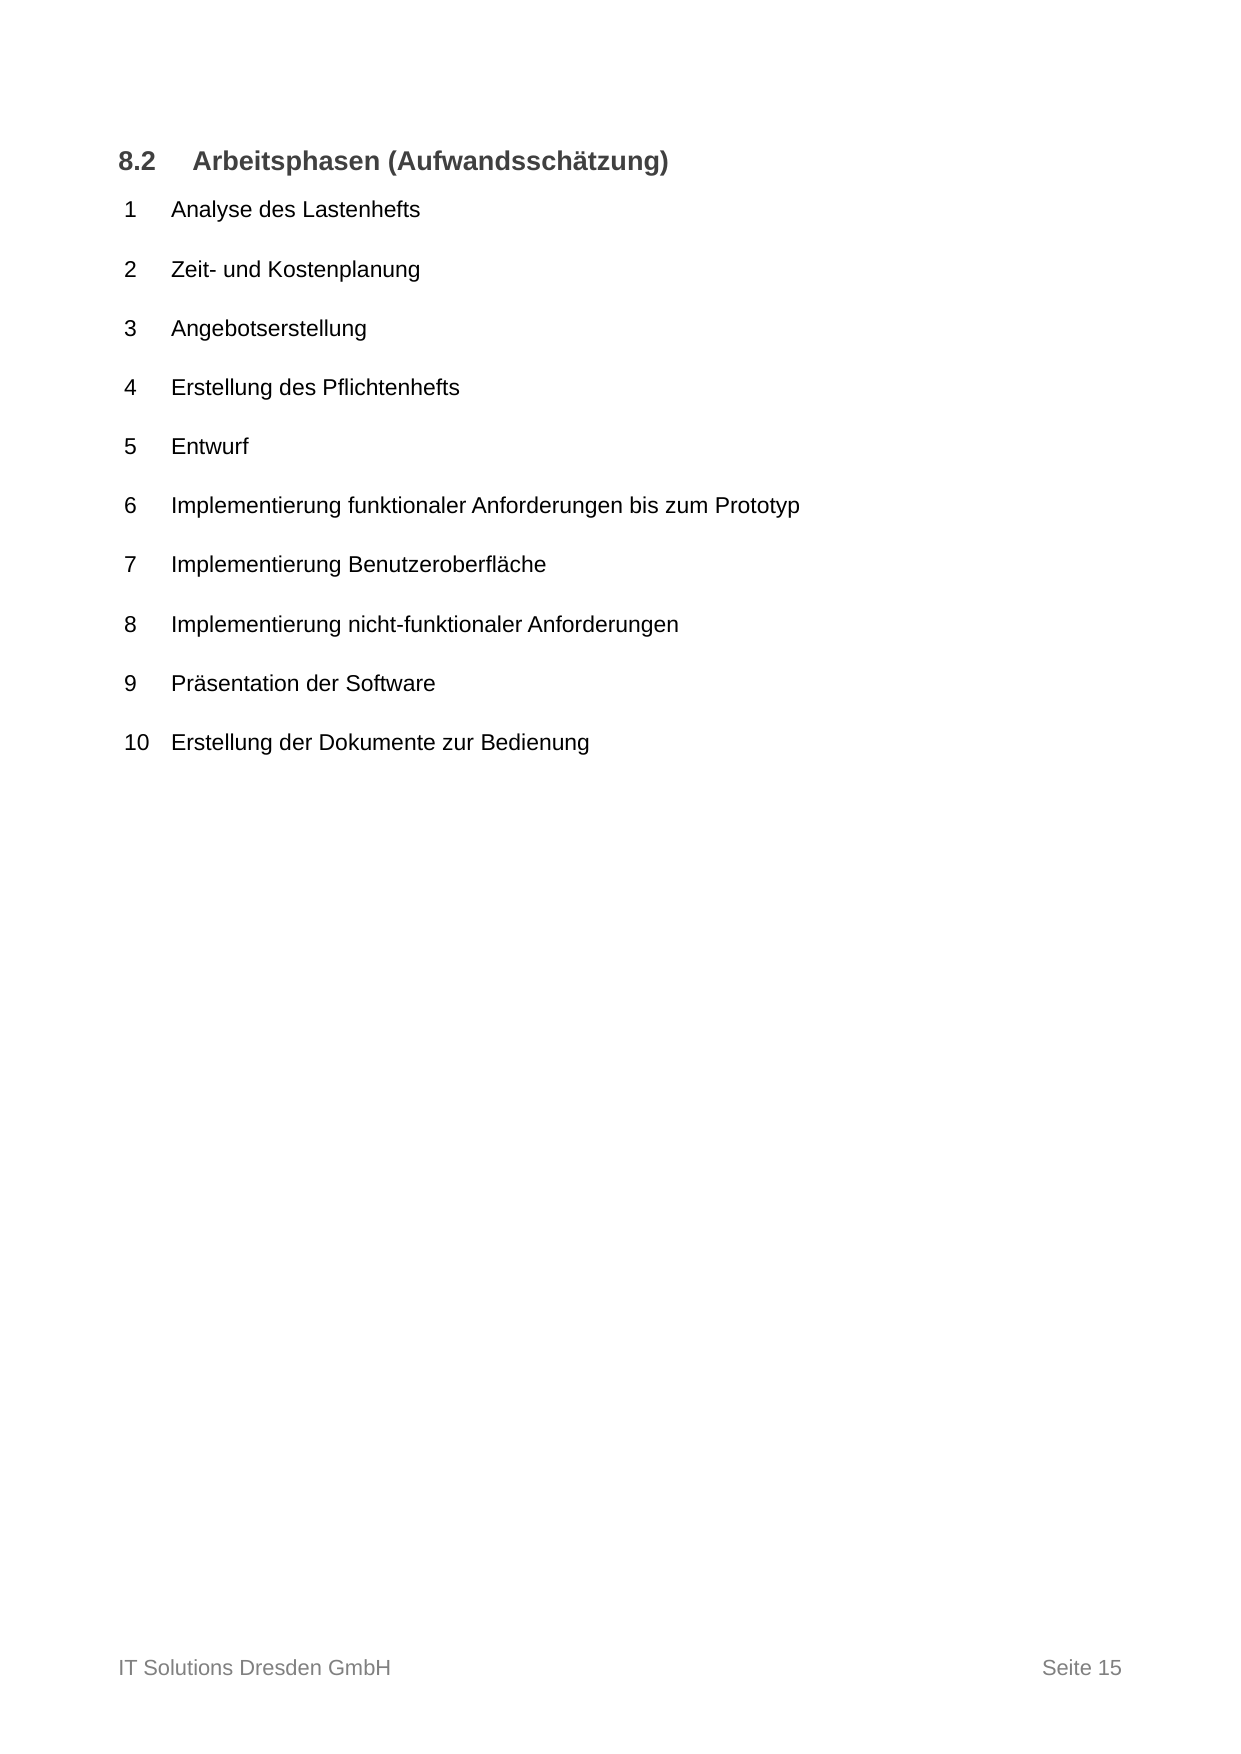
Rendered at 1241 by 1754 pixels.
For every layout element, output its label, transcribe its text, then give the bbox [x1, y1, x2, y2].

table_cell 2 [118, 250, 165, 309]
table_cell Präsentation der Software [165, 664, 1123, 723]
table_cell Zeit- und Kostenplanung [165, 250, 1123, 309]
table_cell 9 [118, 664, 165, 723]
table_cell Angebotserstellung [165, 309, 1123, 368]
table_cell Entwurf [165, 428, 1123, 487]
table_cell Erstellung des Pflichtenhefts [165, 368, 1123, 427]
table_cell Implementierung funktionaler Anforderungen bis zum Prototyp [165, 487, 1123, 546]
table_header Analyse des Lastenhefts [165, 191, 1123, 250]
table_cell 10 [118, 723, 165, 782]
table_cell 4 [118, 368, 165, 427]
table_cell Erstellung der Dokumente zur Bedienung [165, 723, 1123, 782]
table_cell 6 [118, 487, 165, 546]
table_header 1 [118, 191, 165, 250]
table_cell 8 [118, 605, 165, 664]
table_cell Implementierung Benutzeroberfläche [165, 546, 1123, 605]
subtitle Arbeitsphasen (Aufwandsschätzung) [118, 145, 1122, 176]
table_cell 7 [118, 546, 165, 605]
table_cell 5 [118, 428, 165, 487]
table_cell 3 [118, 309, 165, 368]
table_cell Implementierung nicht-funktionaler Anforderungen [165, 605, 1123, 664]
